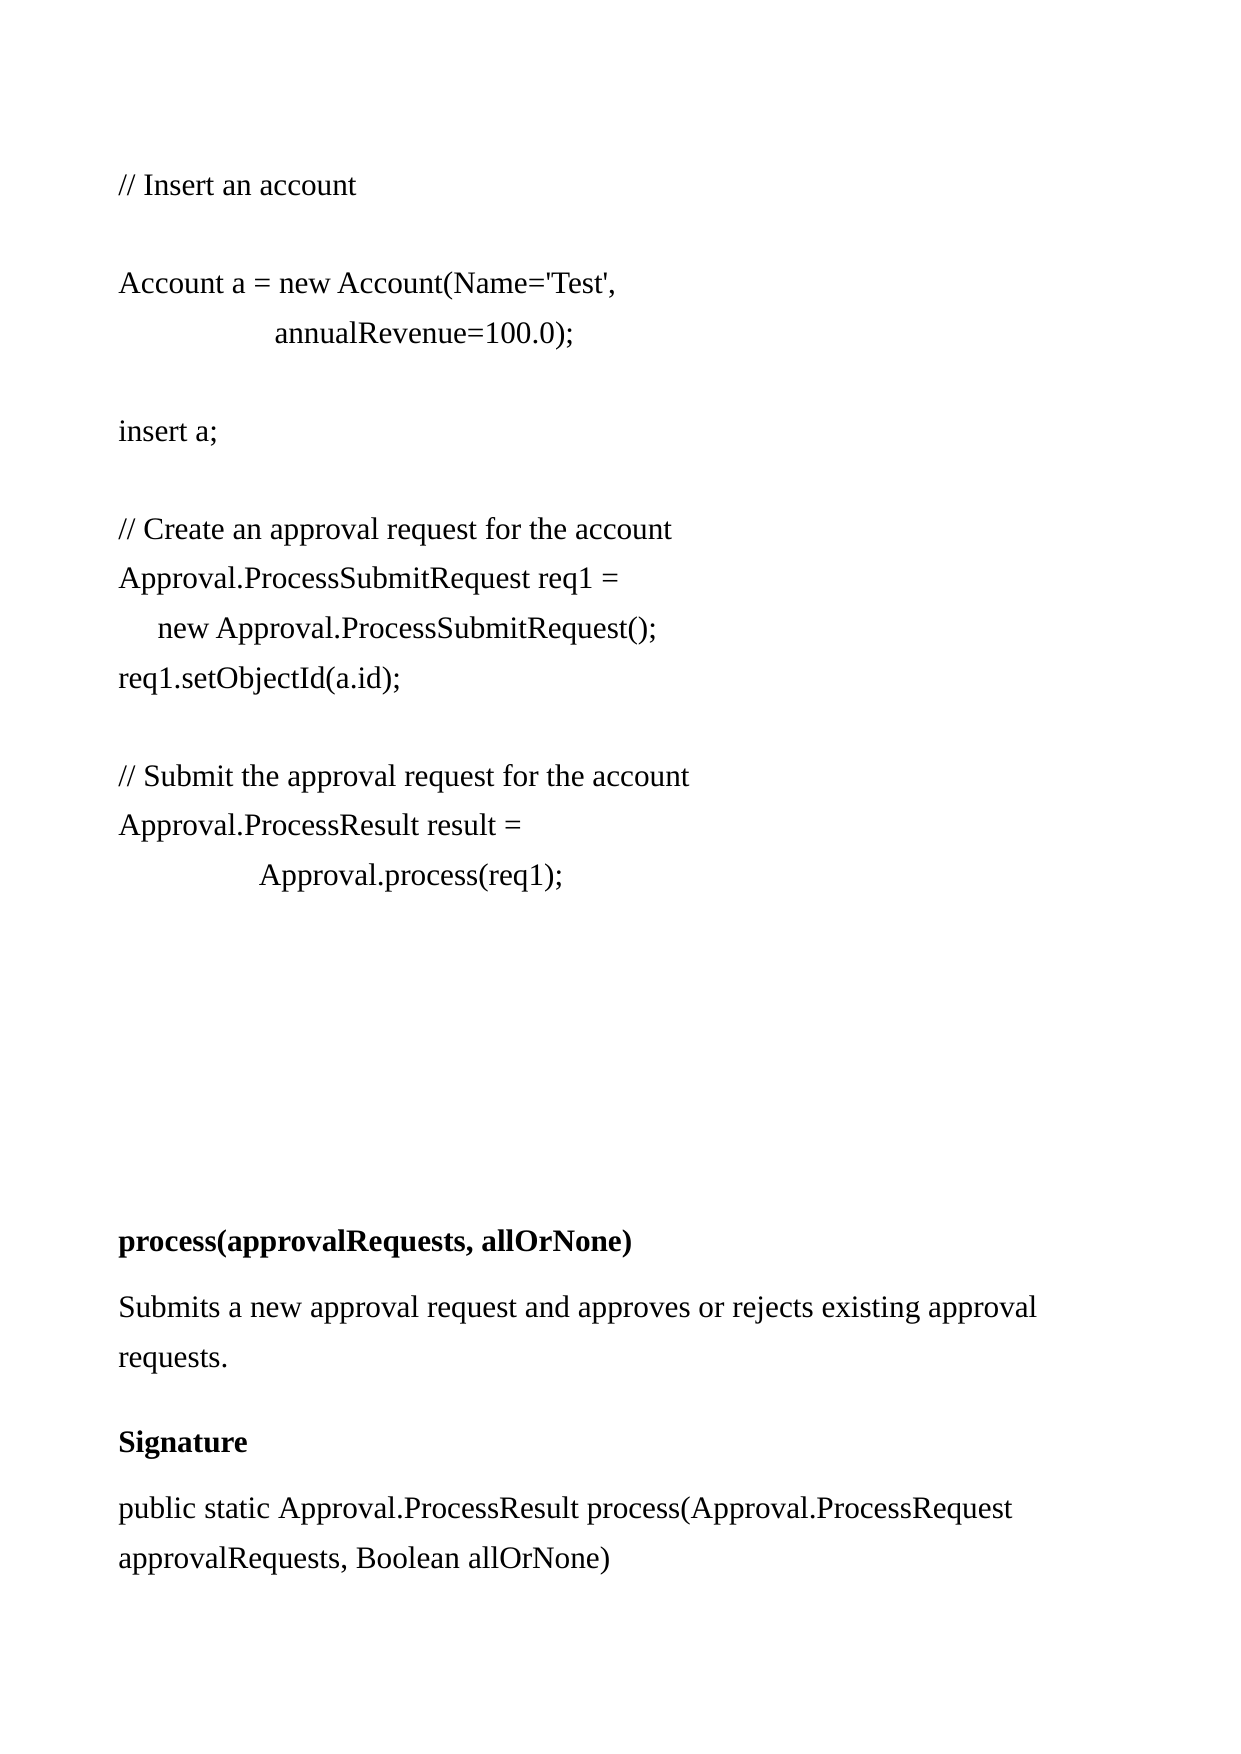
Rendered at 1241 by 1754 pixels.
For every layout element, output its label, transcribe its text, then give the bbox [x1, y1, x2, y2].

subtitle Signature [118, 1423, 1122, 1459]
text Approval.ProcessResult result = [118, 807, 1122, 842]
text // Create an approval request for the account [118, 510, 1122, 546]
text Approval.process(req1); [118, 856, 1122, 892]
text req1.setObjectId(a.id); [118, 659, 1122, 695]
text // Insert an account [118, 167, 1122, 202]
subtitle process(approvalRequests, allOrNone) [118, 1222, 1122, 1258]
text annualRevenue=100.0); [118, 314, 1122, 350]
text insert a; [118, 412, 1122, 448]
text new Approval.ProcessSubmitRequest(); [118, 609, 1122, 645]
text Submits a new approval request and approves or rejects existing approval requests. [118, 1289, 1122, 1374]
text // Submit the approval request for the account [118, 757, 1122, 793]
text public static Approval.ProcessResult process(Approval.ProcessRequest approvalRequests, Boolean allOrNone) [118, 1489, 1122, 1575]
text Account a = new Account(Name='Test', [118, 264, 1122, 301]
text Approval.ProcessSubmitRequest req1 = [118, 560, 1122, 596]
